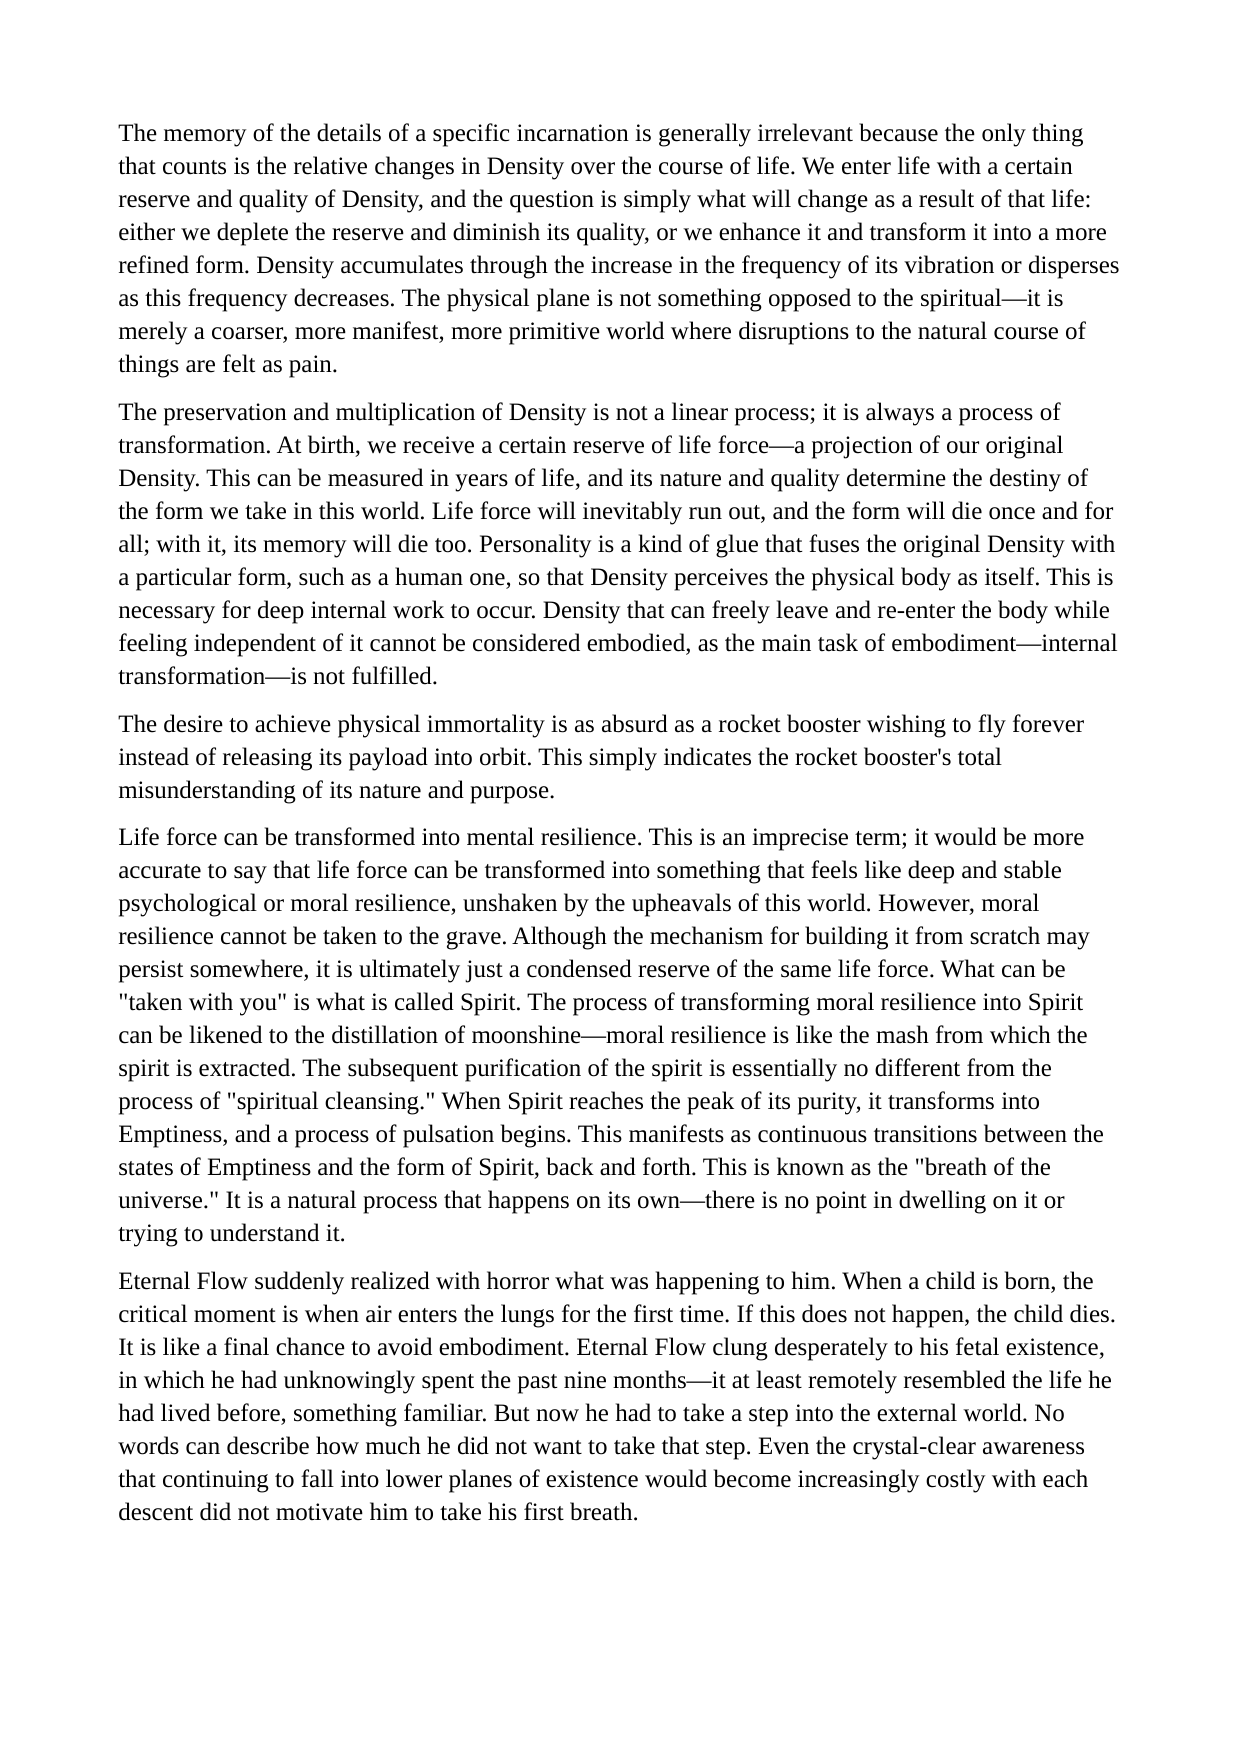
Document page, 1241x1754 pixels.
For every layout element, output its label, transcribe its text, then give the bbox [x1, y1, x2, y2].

text The preservation and multiplication of Density is not a linear process; it is always a process of transformation. At birth, we receive a certain reserve of life force—a projection of our original Density. This can be measured in years of life, and its nature and quality determine the destiny of the form we take in this world. Life force will inevitably run out, and the form will die once and for all; with it, its memory will die too. Personality is a kind of glue that fuses the original Density with a particular form, such as a human one, so that Density perceives the physical body as itself. This is necessary for deep internal work to occur. Density that can freely leave and re-enter the body while feeling independent of it cannot be considered embodied, as the main task of embodiment—internal transformation—is not fulfilled. [118, 397, 1122, 690]
text The desire to achieve physical immortality is as absurd as a rocket booster wishing to fly forever instead of releasing its payload into orbit. This simply indicates the rocket booster's total misunderstanding of its nature and purpose. [118, 709, 1122, 803]
text The memory of the details of a specific incarnation is generally irrelevant because the only thing that counts is the relative changes in Density over the course of life. We enter life with a certain reserve and quality of Density, and the question is simply what will change as a result of that life: either we deplete the reserve and diminish its quality, or we enhance it and transform it into a more refined form. Density accumulates through the increase in the frequency of its vibration or disperses as this frequency decreases. The physical plane is not something opposed to the spiritual—it is merely a coarser, more manifest, more primitive world where disruptions to the natural course of things are felt as pain. [118, 118, 1122, 378]
text Life force can be transformed into mental resilience. This is an imprecise term; it would be more accurate to say that life force can be transformed into something that feels like deep and stable psychological or moral resilience, unshaken by the upheavals of this world. However, moral resilience cannot be taken to the grave. Although the mechanism for building it from scratch may persist somewhere, it is ultimately just a condensed reserve of the same life force. What can be "taken with you" is what is called Spirit. The process of transforming moral resilience into Spirit can be likened to the distillation of moonshine—moral resilience is like the mash from which the spirit is extracted. The subsequent purification of the spirit is essentially no different from the process of "spiritual cleansing." When Spirit reaches the peak of its purity, it transforms into Emptiness, and a process of pulsation begins. This manifests as continuous transitions between the states of Emptiness and the form of Spirit, back and forth. This is known as the "breath of the universe." It is a natural process that happens on its own—there is no point in dwelling on it or trying to understand it. [118, 822, 1122, 1247]
text Eternal Flow suddenly realized with horror what was happening to him. When a child is born, the critical moment is when air enters the lungs for the first time. If this does not happen, the child dies. It is like a final chance to avoid embodiment. Eternal Flow clung desperately to his fetal existence, in which he had unknowingly spent the past nine months—it at least remotely resembled the life he had lived before, something familiar. But now he had to take a step into the external world. No words can describe how much he did not want to take that step. Even the crystal-clear awareness that continuing to fall into lower planes of existence would become increasingly costly with each descent did not motivate him to take his first breath. [118, 1266, 1122, 1526]
